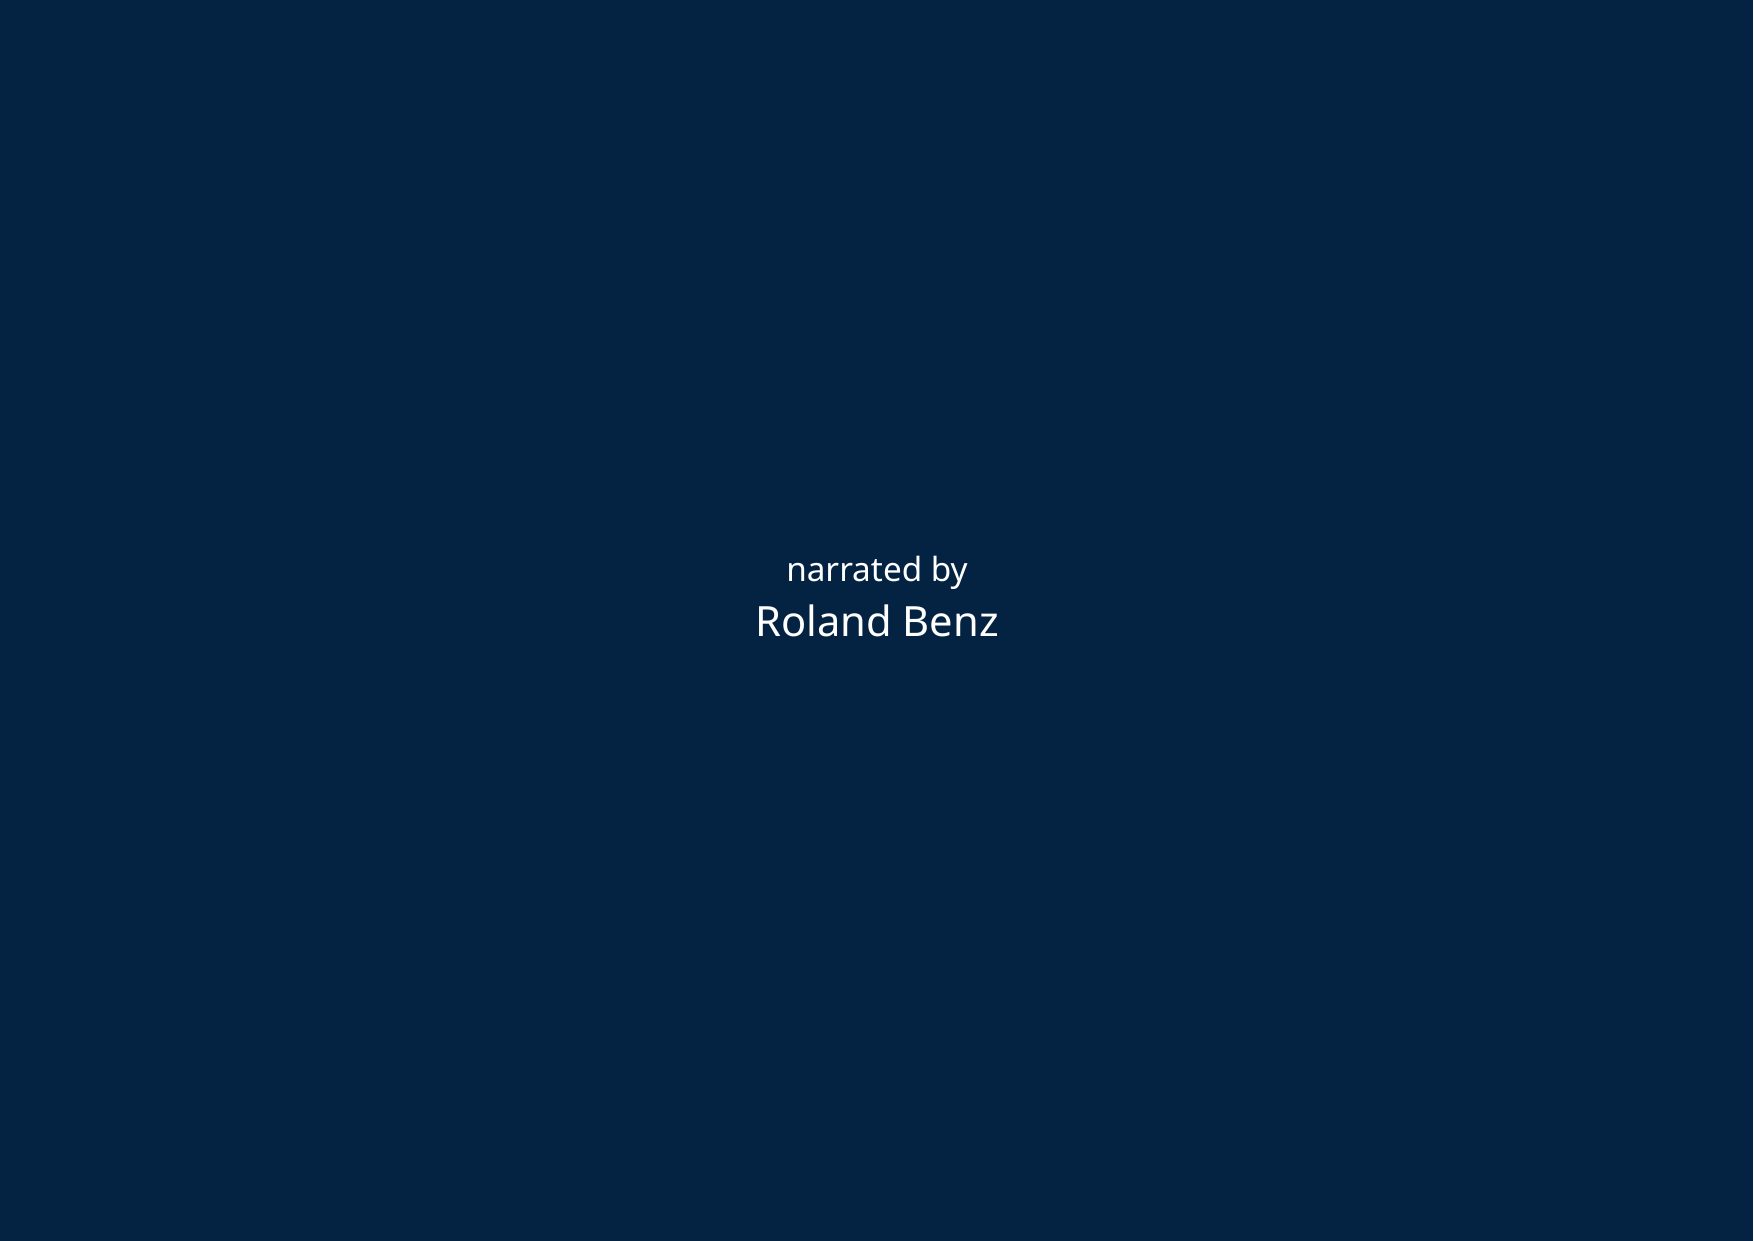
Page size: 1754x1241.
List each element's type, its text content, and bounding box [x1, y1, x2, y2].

text narrated by [0, 546, 1753, 592]
text Roland Benz [0, 592, 1753, 648]
